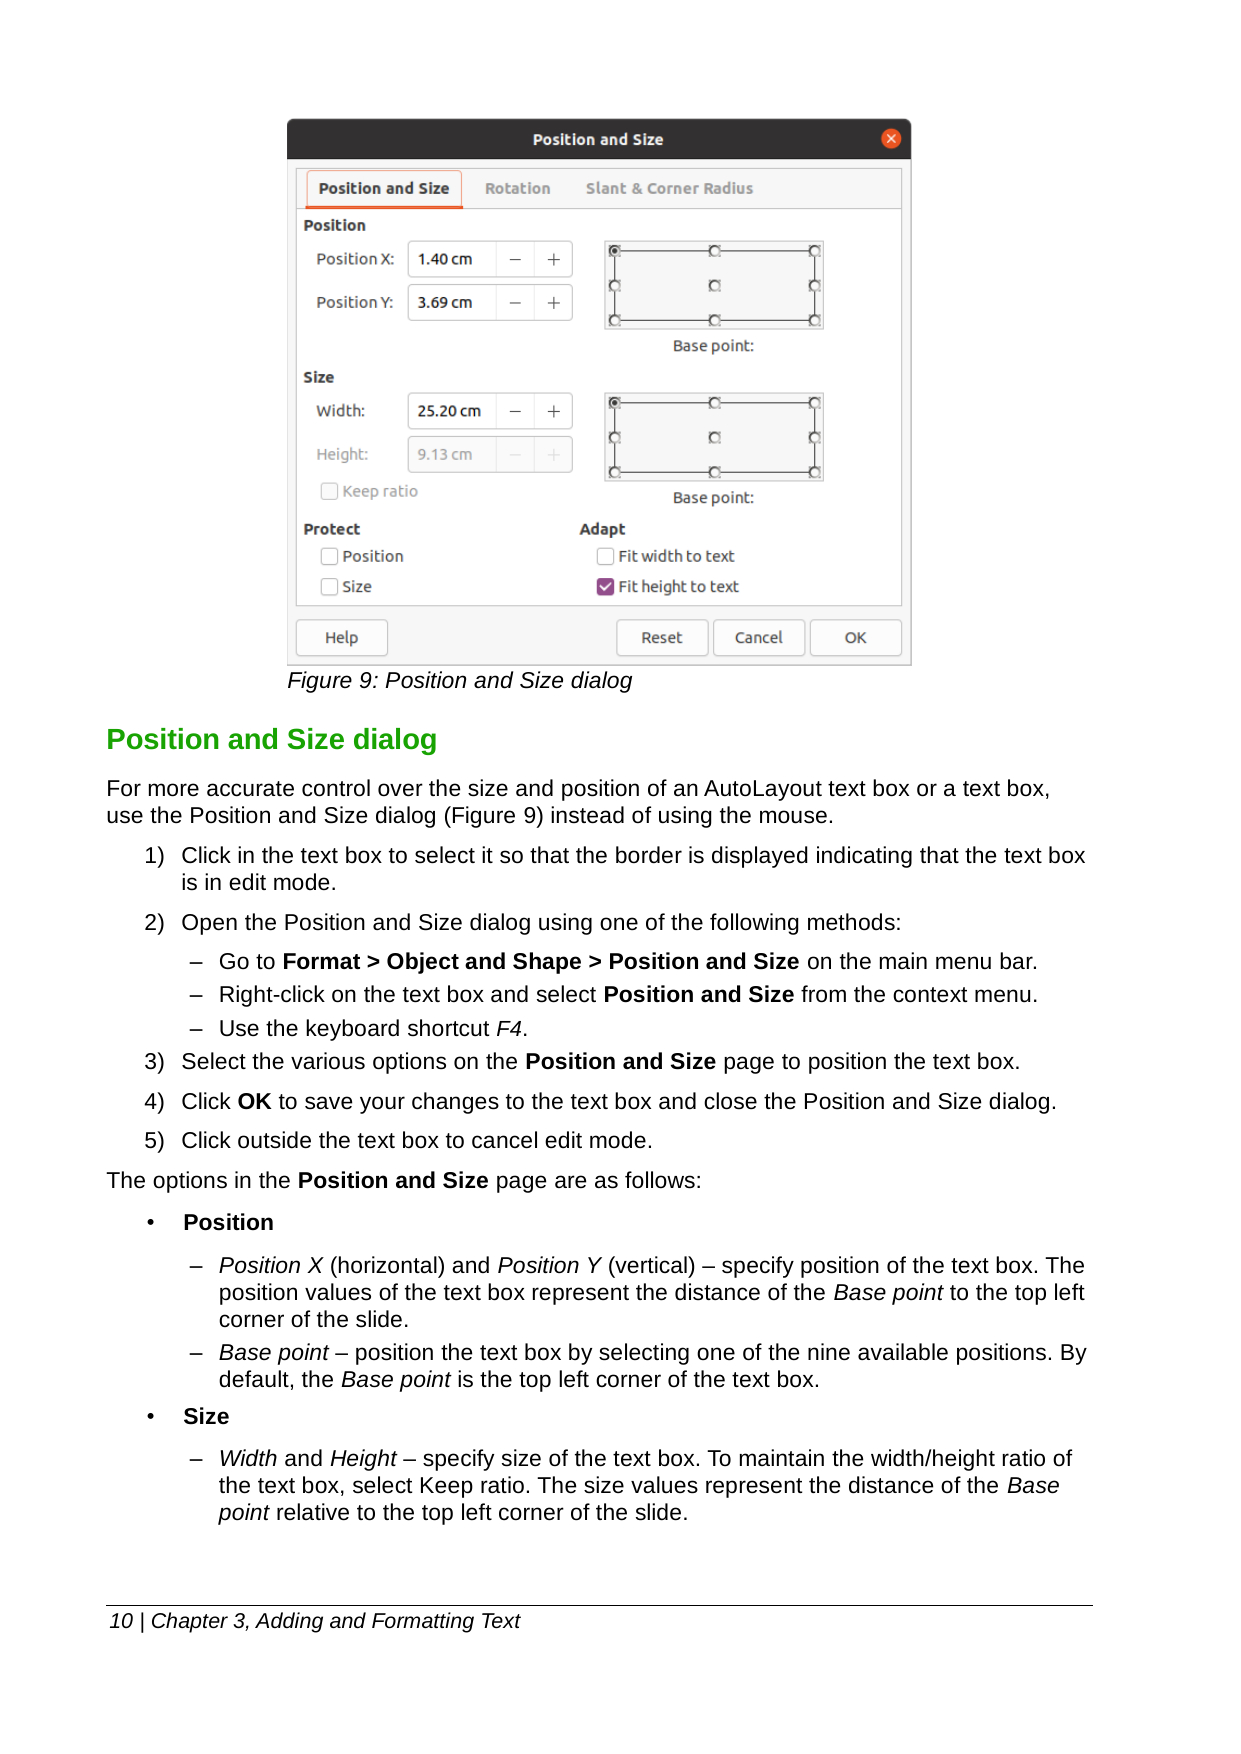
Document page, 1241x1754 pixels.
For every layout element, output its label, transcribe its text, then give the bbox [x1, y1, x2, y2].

list Size [144, 1399, 1093, 1432]
list Click outside the text box to cancel edit mode. [164, 1127, 1093, 1154]
list Use the keyboard shortcut F4. [189, 1014, 1093, 1041]
list Width and Height – specify size of the text box. To maintain the width/height ratio of the text box, select Keep ratio. The size values represent the distance of the Base point relative to the top left corner of the slide. [189, 1444, 1093, 1526]
text The options in the Position and Size page are as follows: [106, 1166, 1093, 1193]
text For more accurate control over the size and position of an AutoLayout text box or a text box, use the Position and Size dialog (Figure 9) instead of using the mouse. [106, 774, 1093, 829]
list Go to Format > Object and Shape > Position and Size on the main menu bar. [189, 947, 1093, 974]
text Figure 9: Position and Size dialog [287, 666, 912, 693]
list Open the Position and Size dialog using one of the following methods: [164, 908, 1093, 935]
list Right-click on the text box and select Position and Size from the context menu. [189, 981, 1093, 1008]
subtitle Position and Size dialog [106, 722, 1093, 756]
picture [287, 118, 912, 666]
list Position X (horizontal) and Position Y (vertical) – specify position of the text box. The position values of the text box represent the distance of the Base point to the top left corner of the slide. [189, 1251, 1093, 1332]
list Click in the text box to select it so that the border is displayed indicating that the text box is in edit mode. [164, 841, 1093, 895]
list Click OK to save your changes to the text box and close the Position and Size dialog. [164, 1087, 1093, 1114]
list Position [144, 1206, 1093, 1239]
list Base point – position the text box by selecting one of the nine available positions. By default, the Base point is the top left corner of the text box. [189, 1339, 1093, 1393]
list Select the various options on the Position and Size page to position the text box. [164, 1047, 1093, 1074]
